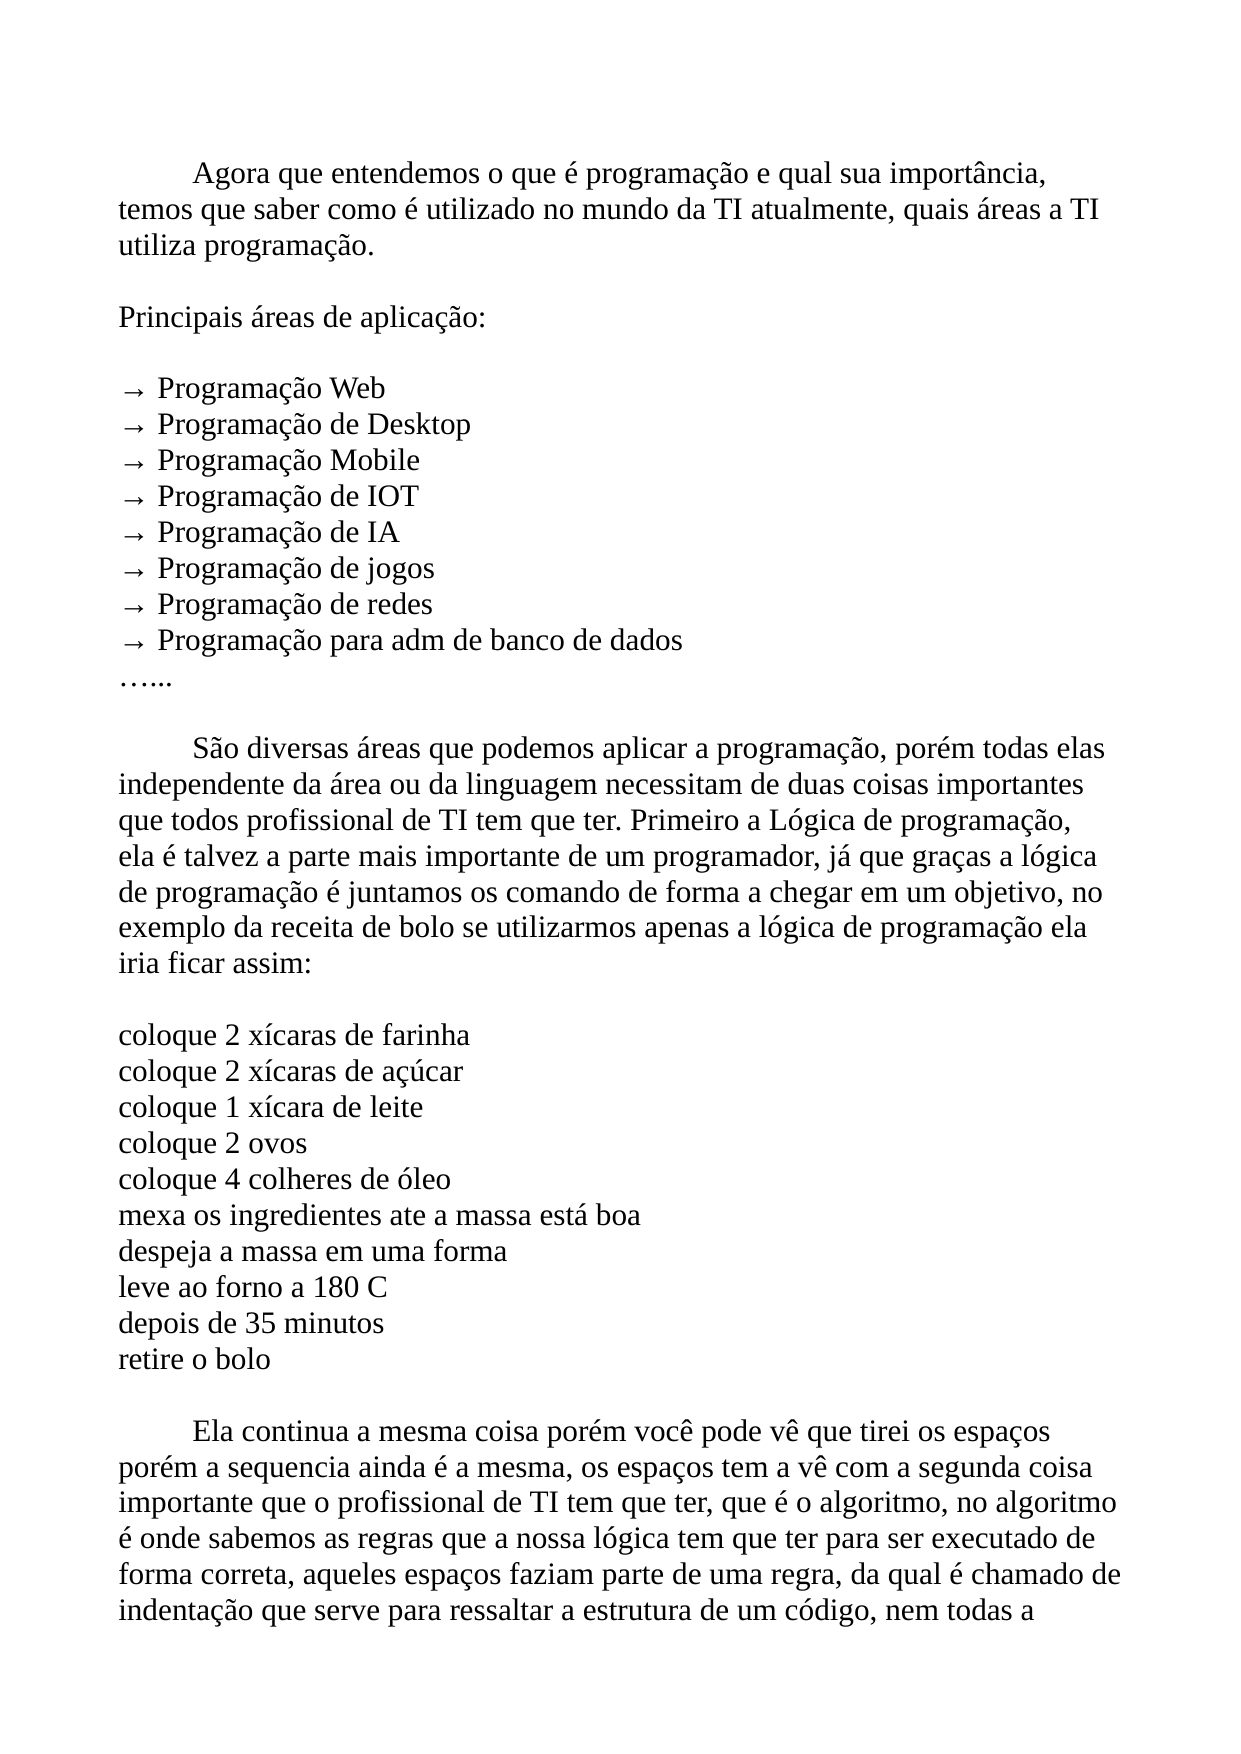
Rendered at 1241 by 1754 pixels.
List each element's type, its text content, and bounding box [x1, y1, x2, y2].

text → Programação de IOT [118, 477, 1122, 513]
text mexa os ingredientes ate a massa está boa [118, 1196, 1122, 1232]
text → Programação de Desktop [118, 406, 1122, 442]
text coloque 2 xícaras de açúcar [118, 1052, 1122, 1088]
text ela é talvez a parte mais importante de um programador, já que graças a lógica de programação é juntamos os comando de forma a chegar em um objetivo, no exemplo da receita de bolo se utilizarmos apenas a lógica de programação ela iria ficar assim: [118, 837, 1122, 981]
text coloque 2 xícaras de farinha [118, 1017, 1122, 1052]
text retire o bolo [118, 1340, 1122, 1376]
text depois de 35 minutos [118, 1304, 1122, 1340]
text coloque 2 ovos [118, 1124, 1122, 1160]
text leve ao forno a 180 C [118, 1268, 1122, 1304]
text Agora que entendemos o que é programação e qual sua importância, temos que saber como é utilizado no mundo da TI atualmente, quais áreas a TI utiliza programação. [118, 154, 1122, 262]
text → Programação Mobile [118, 442, 1122, 477]
text coloque 1 xícara de leite [118, 1088, 1122, 1124]
text → Programação para adm de banco de dados [118, 621, 1122, 657]
text coloque 4 colheres de óleo [118, 1160, 1122, 1196]
text → Programação Web [118, 370, 1122, 406]
text …... [118, 657, 1122, 693]
text → Programação de IA [118, 513, 1122, 549]
text Ela continua a mesma coisa porém você pode vê que tirei os espaços porém a sequencia ainda é a mesma, os espaços tem a vê com a segunda coisa importante que o profissional de TI tem que ter, que é o algoritmo, no algoritmo é onde sabemos as regras que a nossa lógica tem que ter para ser executado de forma correta, aqueles espaços faziam parte de uma regra, da qual é chamado de indentação que serve para ressaltar a estrutura de um código, nem todas a [118, 1412, 1122, 1627]
text despeja a massa em uma forma [118, 1232, 1122, 1268]
text → Programação de redes [118, 585, 1122, 621]
text São diversas áreas que podemos aplicar a programação, porém todas elas independente da área ou da linguagem necessitam de duas coisas importantes que todos profissional de TI tem que ter. Primeiro a Lógica de programação, [118, 729, 1122, 837]
text Principais áreas de aplicação: [118, 298, 1122, 334]
text → Programação de jogos [118, 549, 1122, 585]
